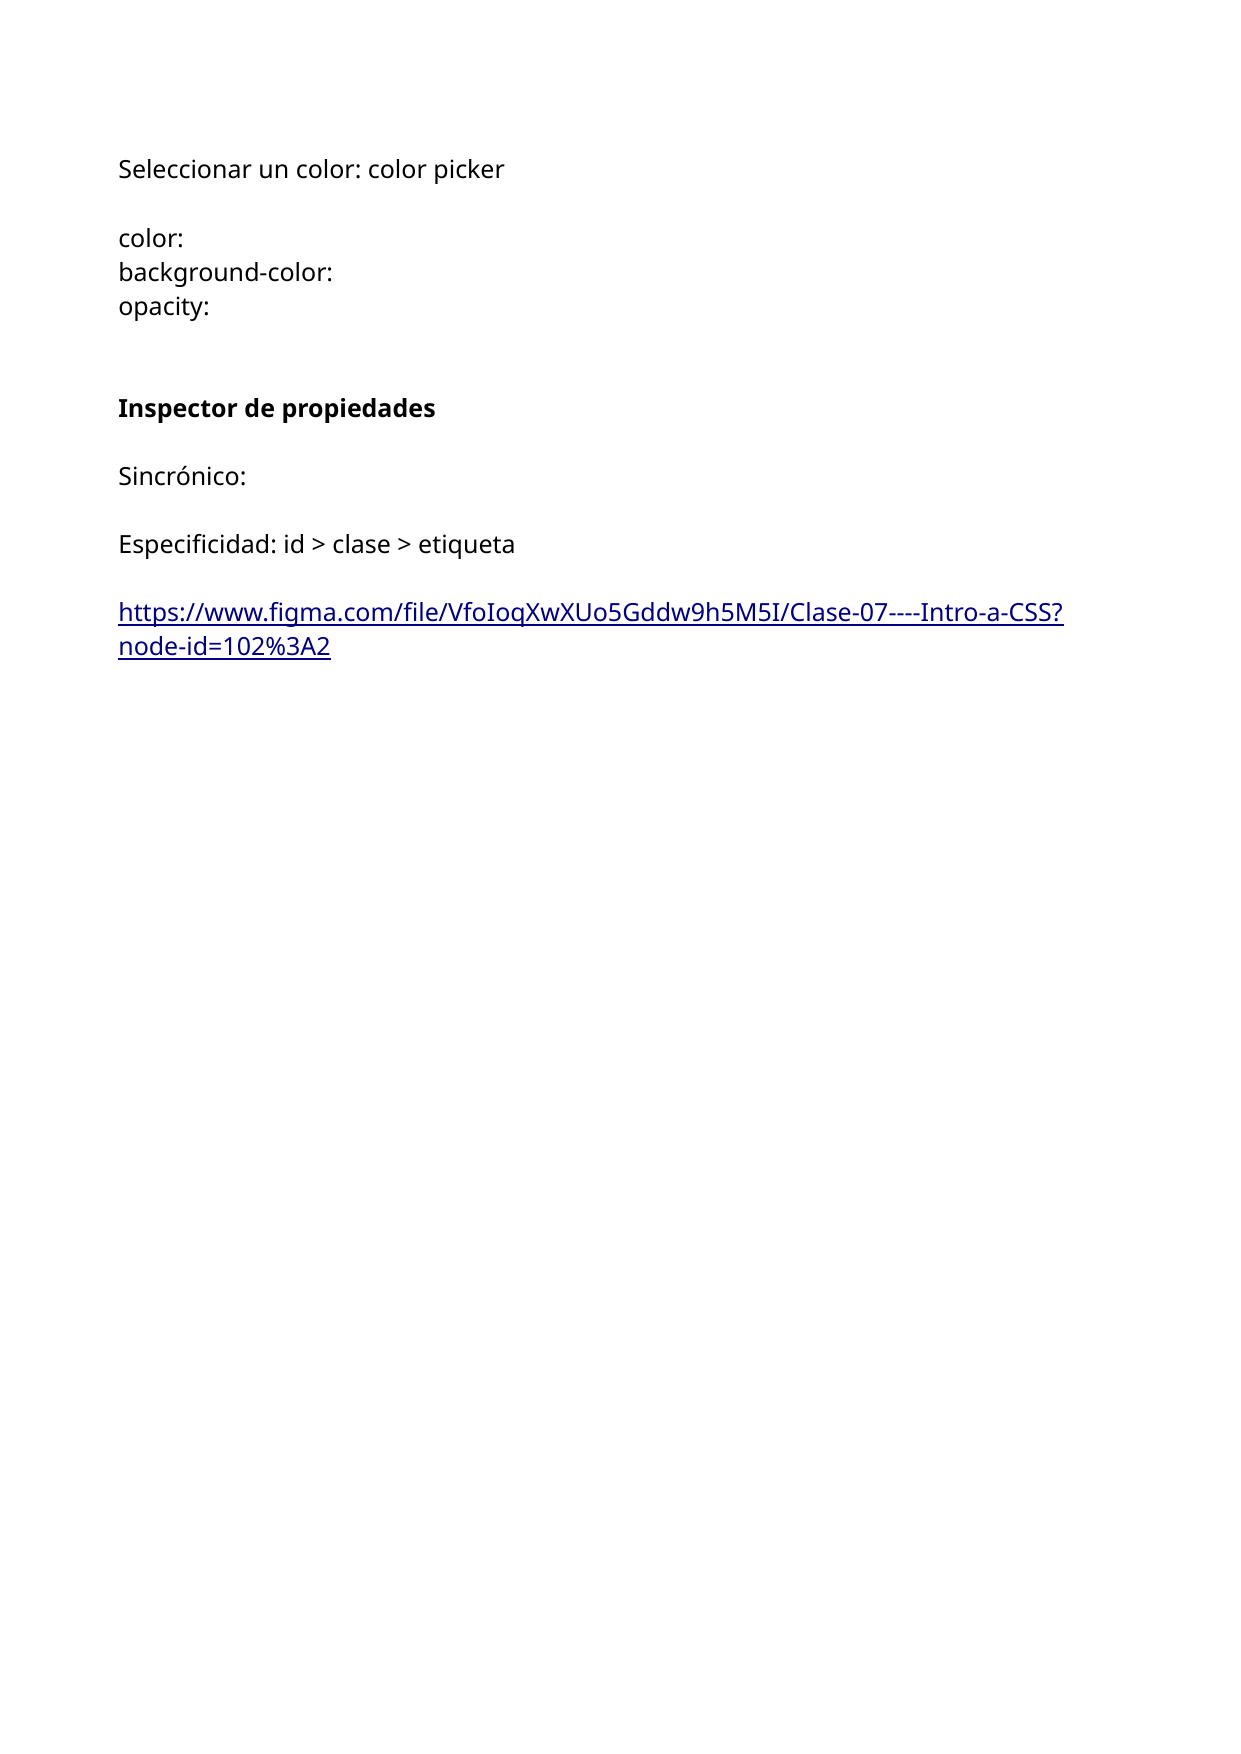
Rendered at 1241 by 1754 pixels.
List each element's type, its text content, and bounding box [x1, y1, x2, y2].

text Inspector de propiedades [118, 391, 1122, 425]
text background-color: [118, 254, 1122, 288]
text Especificidad: id > clase > etiqueta [118, 527, 1122, 561]
text Seleccionar un color: color picker [118, 152, 1122, 186]
text color: [118, 220, 1122, 254]
text opacity: [118, 288, 1122, 322]
text https://www.figma.com/file/VfoIoqXwXUo5Gddw9h5M5I/Clase-07----Intro-a-CSS?node-id=102%3A2 [118, 595, 1122, 663]
text Sincrónico: [118, 459, 1122, 493]
